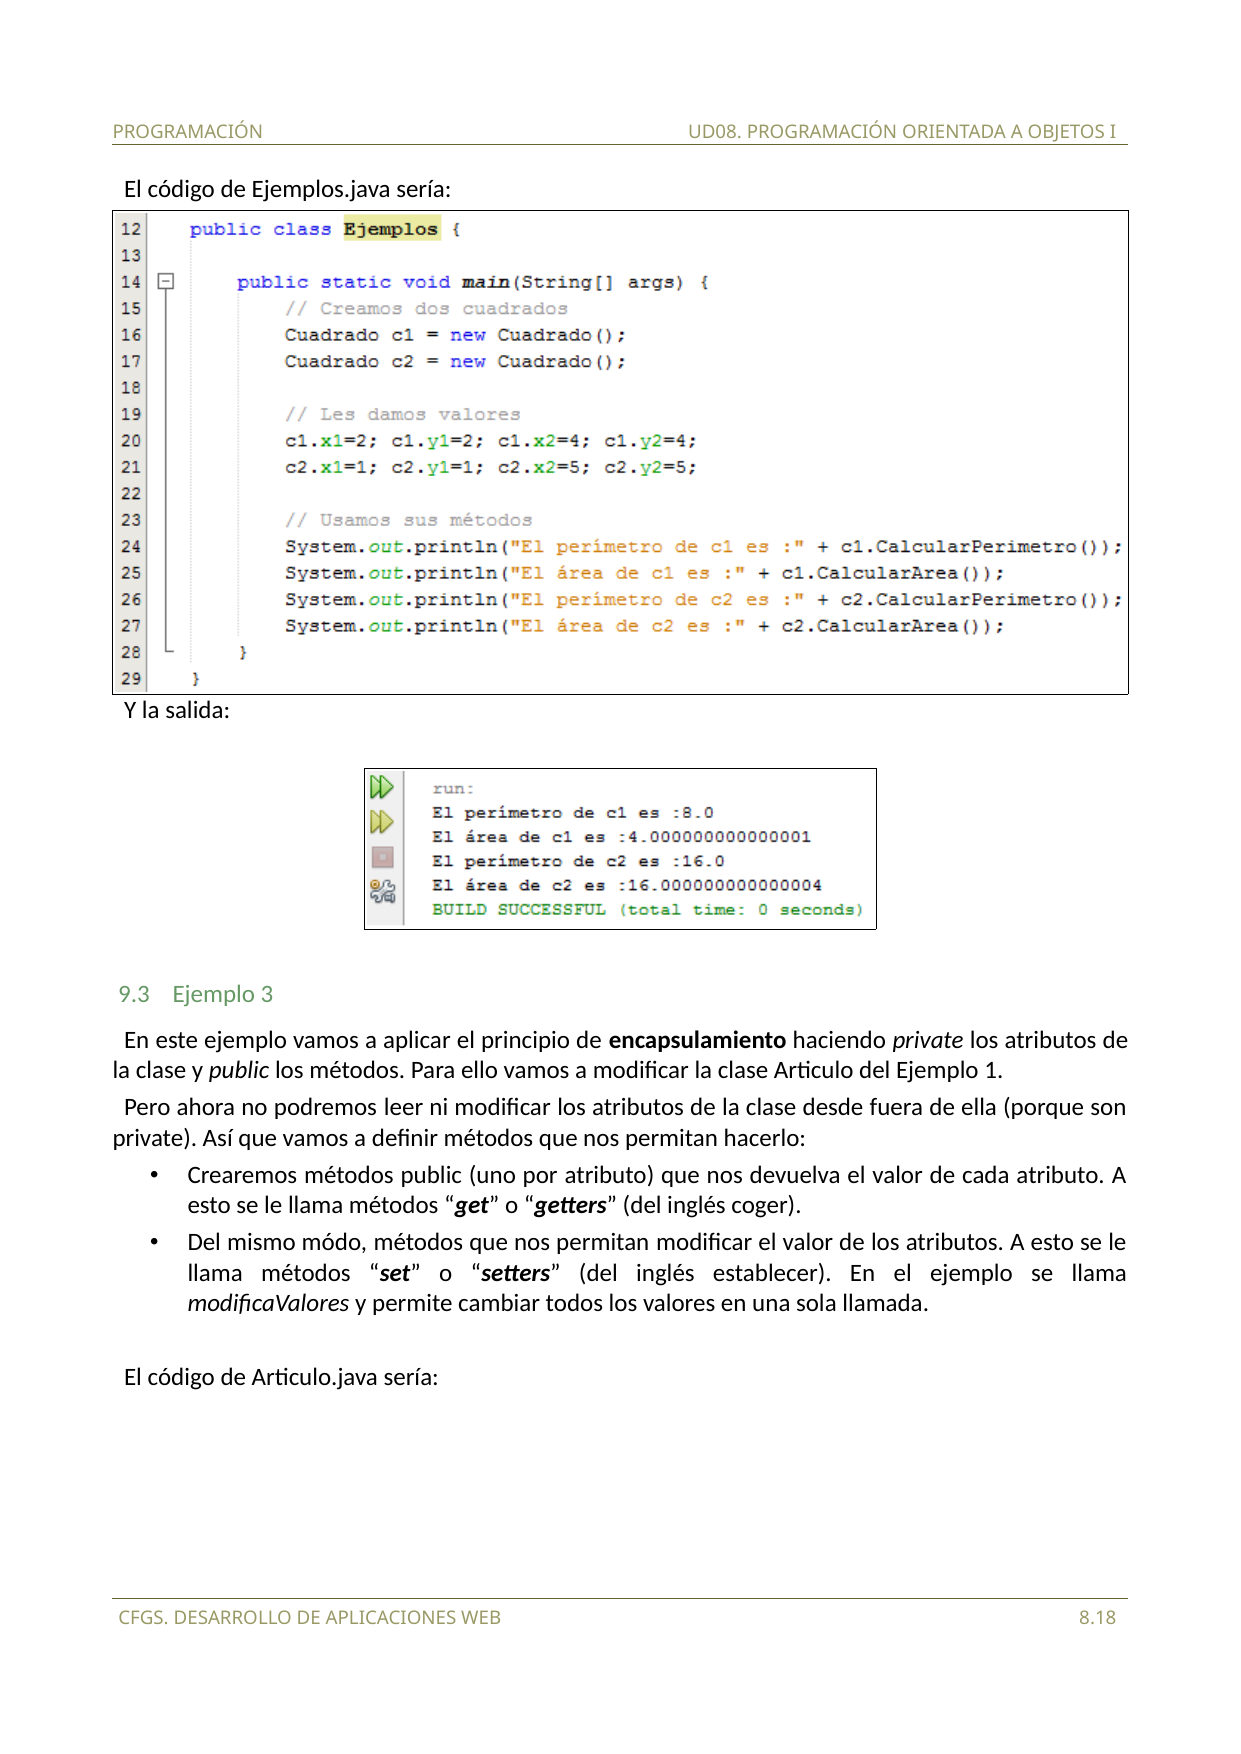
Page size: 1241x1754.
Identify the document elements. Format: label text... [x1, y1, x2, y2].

text En este ejemplo vamos a aplicar el principio de encapsulamiento haciendo private los atributos de la clase y public los métodos. Para ello vamos a modificar la clase Articulo del Ejemplo 1. [112, 1024, 1128, 1085]
list Crearemos métodos public (uno por atributo) que nos devuelva el valor de cada atributo. A esto se le llama métodos “get” o “getters” (del inglés coger). [150, 1159, 1128, 1220]
picture [366, 771, 874, 927]
text El código de Ejemplos.java sería: [112, 173, 1128, 204]
text El código de Articulo.java sería: [112, 1361, 1128, 1392]
picture [115, 213, 1125, 692]
list Del mismo módo, métodos que nos permitan modificar el valor de los atributos. A esto se le llama métodos “set” o “setters” (del inglés establecer). En el ejemplo se llama modificaValores y permite cambiar todos los valores en una sola llamada. [150, 1226, 1128, 1318]
subtitle Ejemplo 3 [112, 978, 1128, 1009]
text Y la salida: [112, 695, 1128, 725]
text Pero ahora no podremos leer ni modificar los atributos de la clase desde fuera de ella (porque son private). Así que vamos a definir métodos que nos permitan hacerlo: [112, 1091, 1128, 1152]
